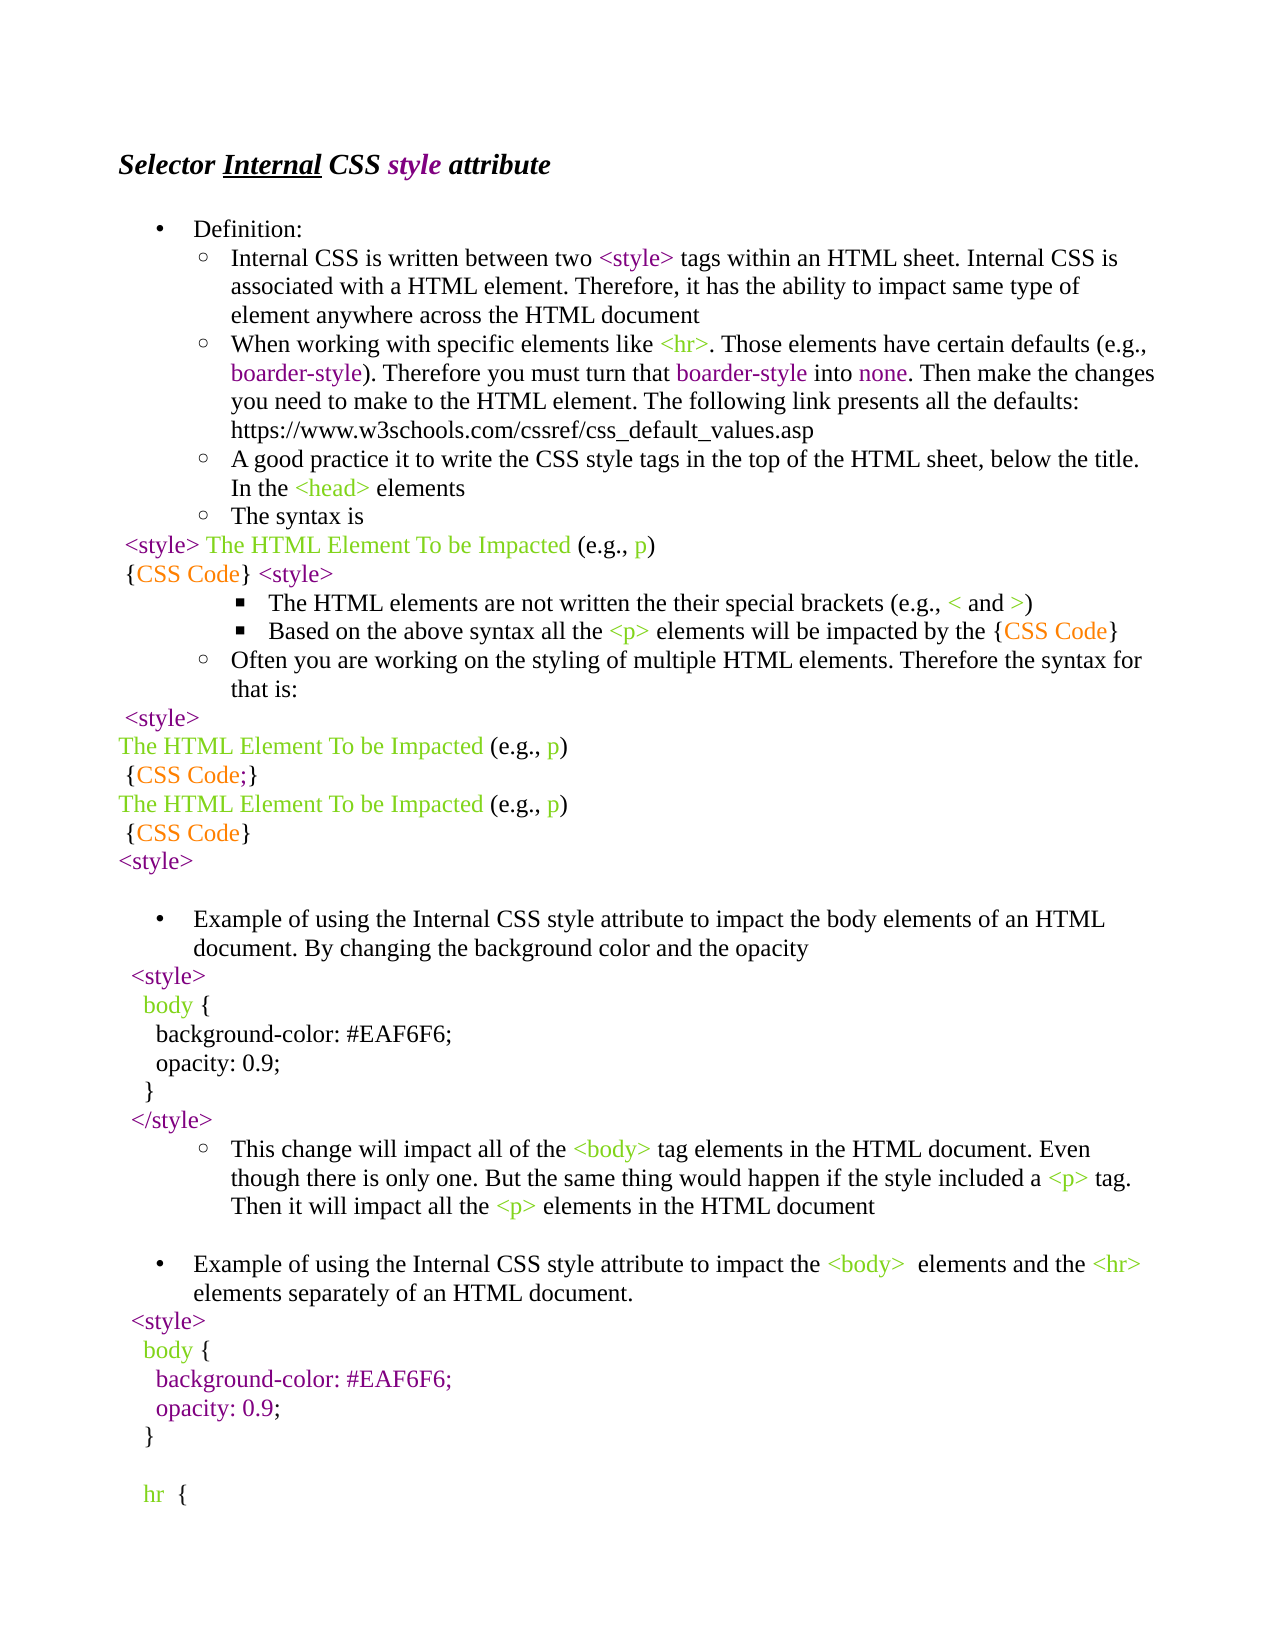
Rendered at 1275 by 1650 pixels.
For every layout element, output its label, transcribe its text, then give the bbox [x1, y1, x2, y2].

list Often you are working on the styling of multiple HTML elements. Therefore the syntax for that is: [193, 645, 1157, 703]
text </style> [118, 1105, 1157, 1134]
text The HTML Element To be Impacted (e.g., p) [118, 789, 1157, 818]
text } [118, 1421, 1157, 1450]
text The HTML Element To be Impacted (e.g., p) [118, 731, 1157, 760]
text <style> [118, 703, 1157, 731]
text body { [118, 1335, 1157, 1364]
list The syntax is [193, 501, 1157, 530]
text Selector Internal CSS style attribute [118, 147, 1157, 180]
text opacity: 0.9; [118, 1048, 1157, 1076]
text <style> [118, 961, 1157, 990]
list Internal CSS is written between two <style> tags within an HTML sheet. Internal CSS is associated with a HTML element. Therefore, it has the ability to impact same type of element anywhere across the HTML document [193, 243, 1157, 329]
text opacity: 0.9; [118, 1393, 1157, 1421]
list Example of using the Internal CSS style attribute to impact the <body> elements and the <hr> elements separately of an HTML document. [156, 1249, 1157, 1306]
list The HTML elements are not written the their special brackets (e.g., < and >) [231, 588, 1157, 616]
text {CSS Code} <style> [118, 559, 1157, 588]
list Based on the above syntax all the <p> elements will be impacted by the {CSS Code} [231, 616, 1157, 645]
list This change will impact all of the <body> tag elements in the HTML document. Even though there is only one. But the same thing would happen if the style included a <p> tag. Then it will impact all the <p> elements in the HTML document [193, 1134, 1157, 1220]
list When working with specific elements like <hr>. Those elements have certain defaults (e.g., boarder-style). Therefore you must turn that boarder-style into none. Then make the changes you need to make to the HTML element. The following link presents all the defaults: https://www.w3schools.com/cssref/css_default_values.asp [193, 329, 1157, 444]
text <style> [118, 1306, 1157, 1335]
text body { [118, 990, 1157, 1019]
list Definition: [156, 214, 1157, 243]
list Example of using the Internal CSS style attribute to impact the body elements of an HTML document. By changing the background color and the opacity [156, 904, 1157, 961]
text background-color: #EAF6F6; [118, 1364, 1157, 1393]
text hr { [118, 1479, 1157, 1508]
text } [118, 1076, 1157, 1105]
text {CSS Code;} [118, 760, 1157, 789]
text background-color: #EAF6F6; [118, 1019, 1157, 1048]
text <style> [118, 846, 1157, 875]
text <style> The HTML Element To be Impacted (e.g., p) [118, 530, 1157, 559]
list A good practice it to write the CSS style tags in the top of the HTML sheet, below the title. In the <head> elements [193, 444, 1157, 501]
text {CSS Code} [118, 818, 1157, 846]
